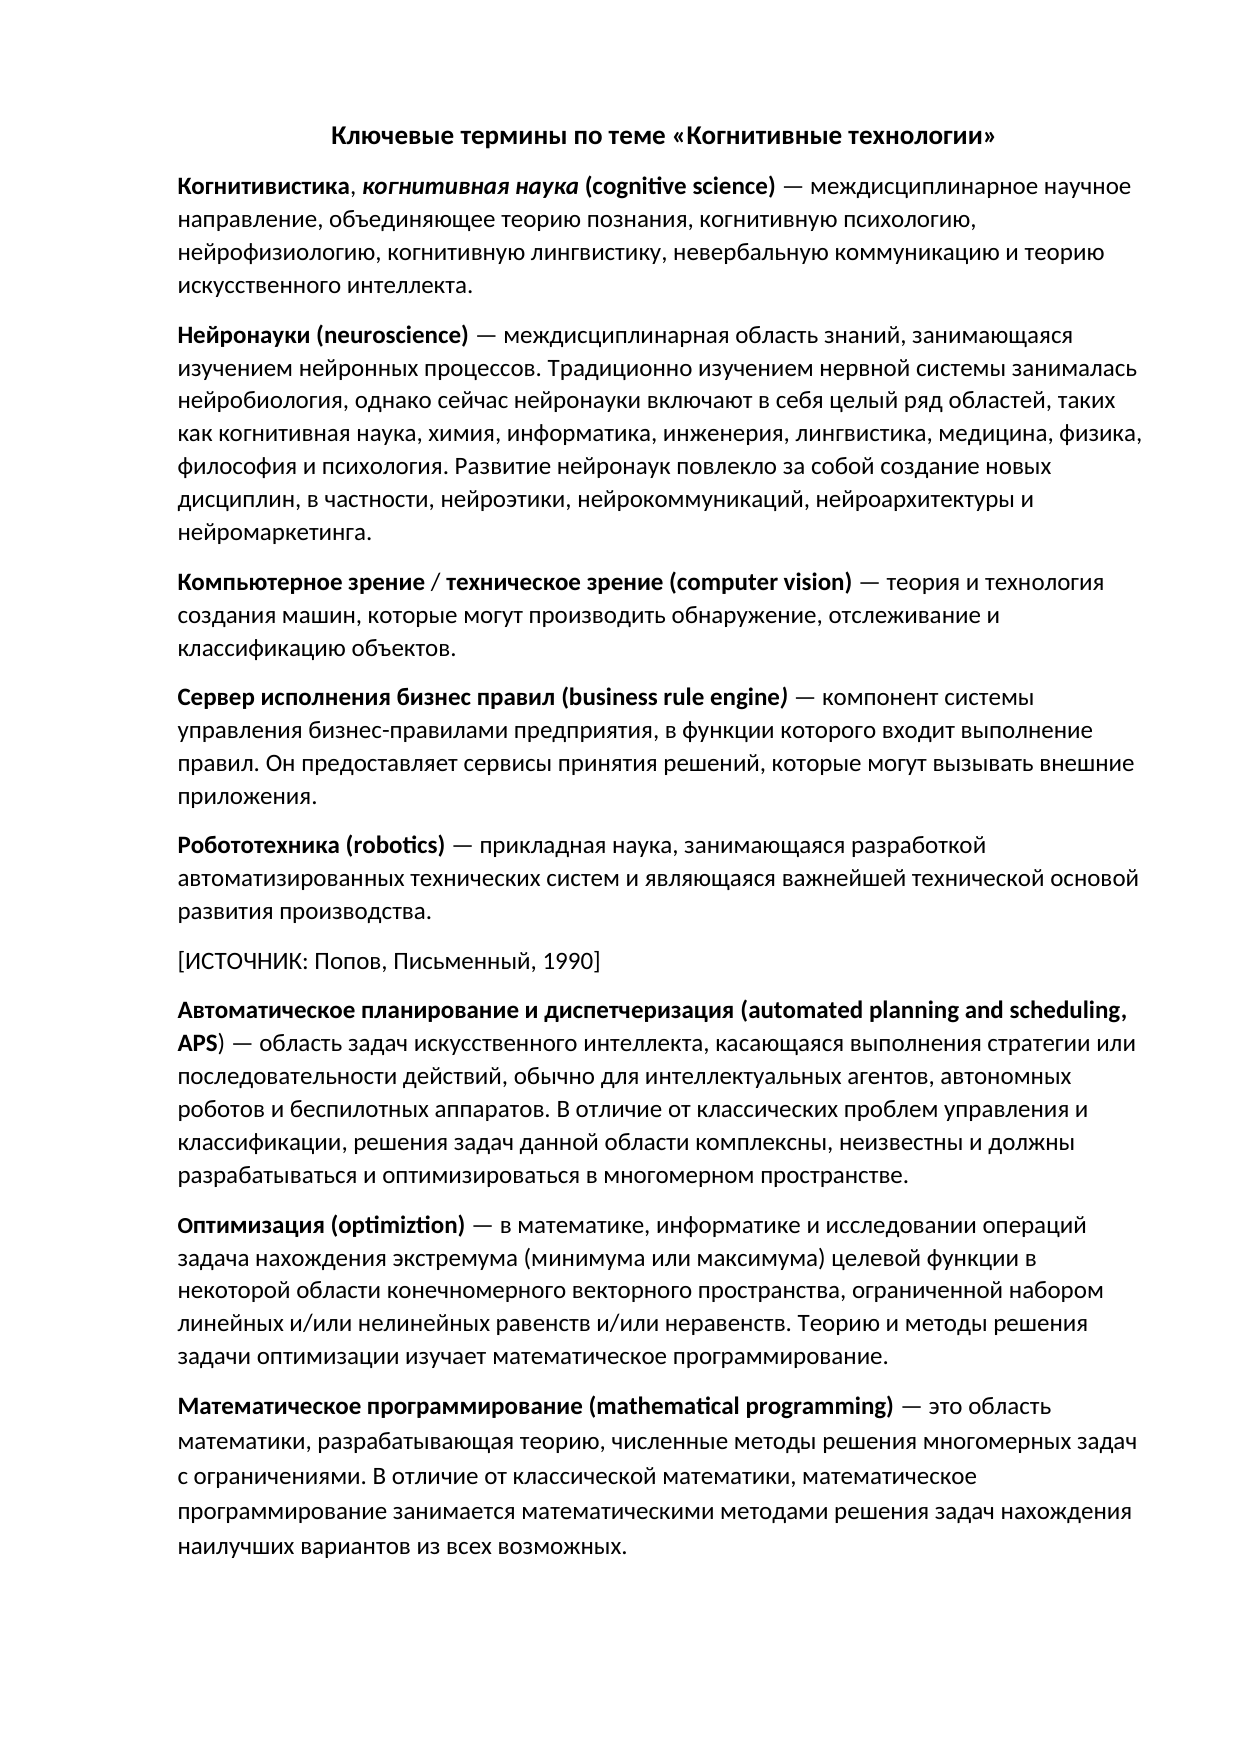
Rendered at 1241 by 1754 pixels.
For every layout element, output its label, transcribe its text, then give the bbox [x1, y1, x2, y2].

text [ИСТОЧНИК: Попов, Письменный, 1990] [177, 945, 1152, 976]
text Ключевые термины по теме «Когнитивные технологии» [177, 118, 1152, 151]
text Сервер исполнения бизнес правил (business rule engine) — компонент системы управления бизнес-правилами предприятия, в функции которого входит выполнение правил. Он предоставляет сервисы принятия решений, которые могут вызывать внешние приложения. [177, 681, 1152, 811]
text Когнитивистика, когнитивная наука (cognitive science) — междисциплинарное научное направление, объединяющее теорию познания, когнитивную психологию, нейрофизиологию, когнитивную лингвистику, невербальную коммуникацию и теорию искусственного интеллекта. [177, 170, 1152, 300]
text Оптимизация (optimiztion) — в математике, информатике и исследовании операций задача нахождения экстремума (минимума или максимума) целевой функции в некоторой области конечномерного векторного пространства, ограниченной набором линейных и/или нелинейных равенств и/или неравенств. Теорию и методы решения задачи оптимизации изучает математическое программирование. [177, 1209, 1152, 1371]
text Нейронауки (neuroscience) — междисциплинарная область знаний, занимающаяся изучением нейронных процессов. Традиционно изучением нервной системы занималась нейробиология, однако сейчас нейронауки включают в себя целый ряд областей, таких как когнитивная наука, химия, информатика, инженерия, лингвистика, медицина, физика, философия и психология. Развитие нейронаук повлекло за собой создание новых дисциплин, в частности, нейроэтики, нейрокоммуникаций, нейроархитектуры и нейромаркетинга. [177, 319, 1152, 547]
text Робототехника (robotics) — прикладная наука, занимающаяся разработкой автоматизированных технических систем и являющаяся важнейшей технической основой развития производства. [177, 829, 1152, 926]
text Математическое программирование (mathematical programming) — это область математики, разрабатывающая теорию, численные методы решения многомерных задач с ограничениями. В отличие от классической математики, математическое программирование занимается математическими методами решения задач нахождения наилучших вариантов из всех возможных. [177, 1390, 1152, 1561]
text Автоматическое планирование и диспетчеризация (automated planning and scheduling, APS) — область задач искусственного интеллекта, касающаяся выполнения стратегии или последовательности действий, обычно для интеллектуальных агентов, автономных роботов и беспилотных аппаратов. В отличие от классических проблем управления и классификации, решения задач данной области комплексны, неизвестны и должны разрабатываться и оптимизироваться в многомерном пространстве. [177, 994, 1152, 1190]
text Компьютерное зрение / техническое зрение (computer vision) — теория и технология создания машин, которые могут производить обнаружение, отслеживание и классификацию объектов. [177, 566, 1152, 662]
